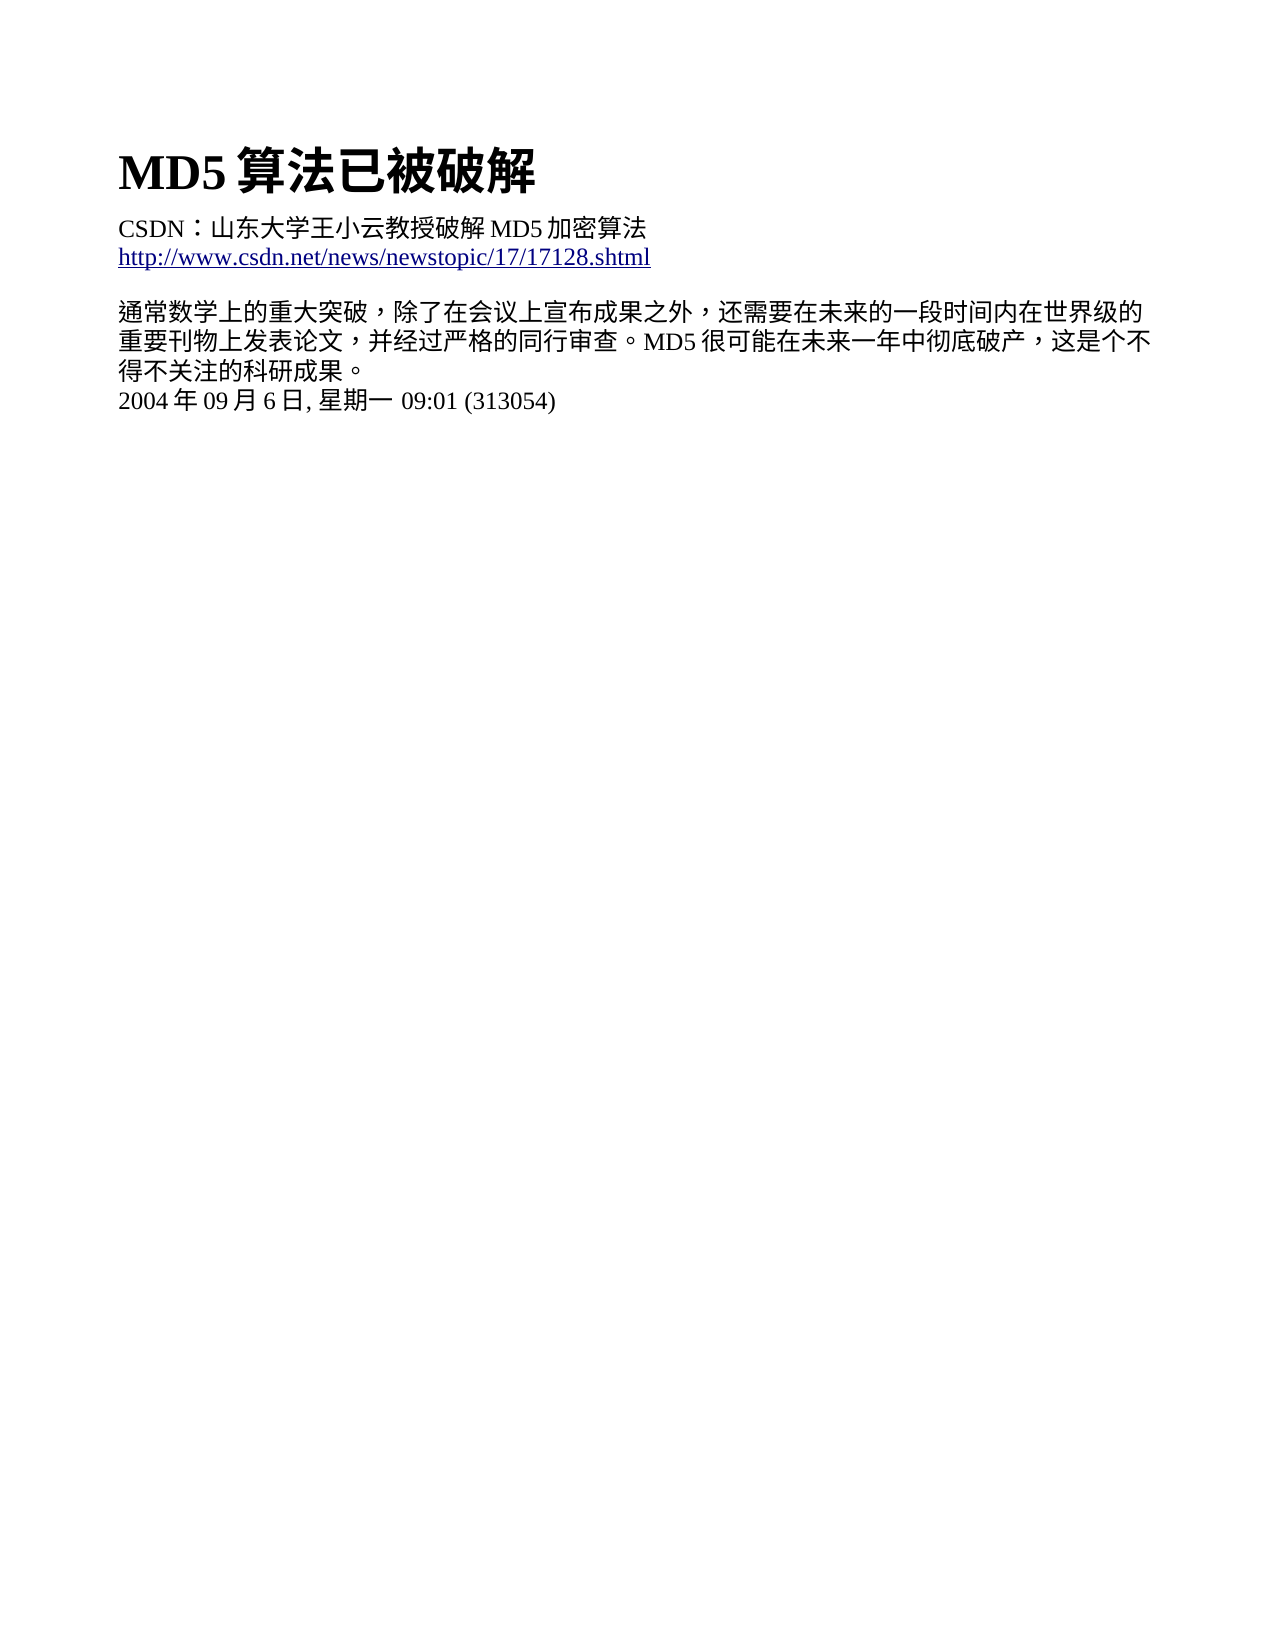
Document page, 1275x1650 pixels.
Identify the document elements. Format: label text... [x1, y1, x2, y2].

text CSDN：山东大学王小云教授破解MD5加密算法 [118, 214, 1157, 243]
text 2004年09月6日, 星期一 09:01 (313054) [118, 386, 1157, 415]
subtitle MD5算法已被破解 [118, 143, 1157, 201]
text http://www.csdn.net/news/newstopic/17/17128.shtml [118, 243, 1157, 271]
text 通常数学上的重大突破，除了在会议上宣布成果之外，还需要在未来的一段时间内在世界级的重要刊物上发表论文，并经过严格的同行审查。MD5很可能在未来一年中彻底破产，这是个不得不关注的科研成果。 [118, 298, 1157, 386]
